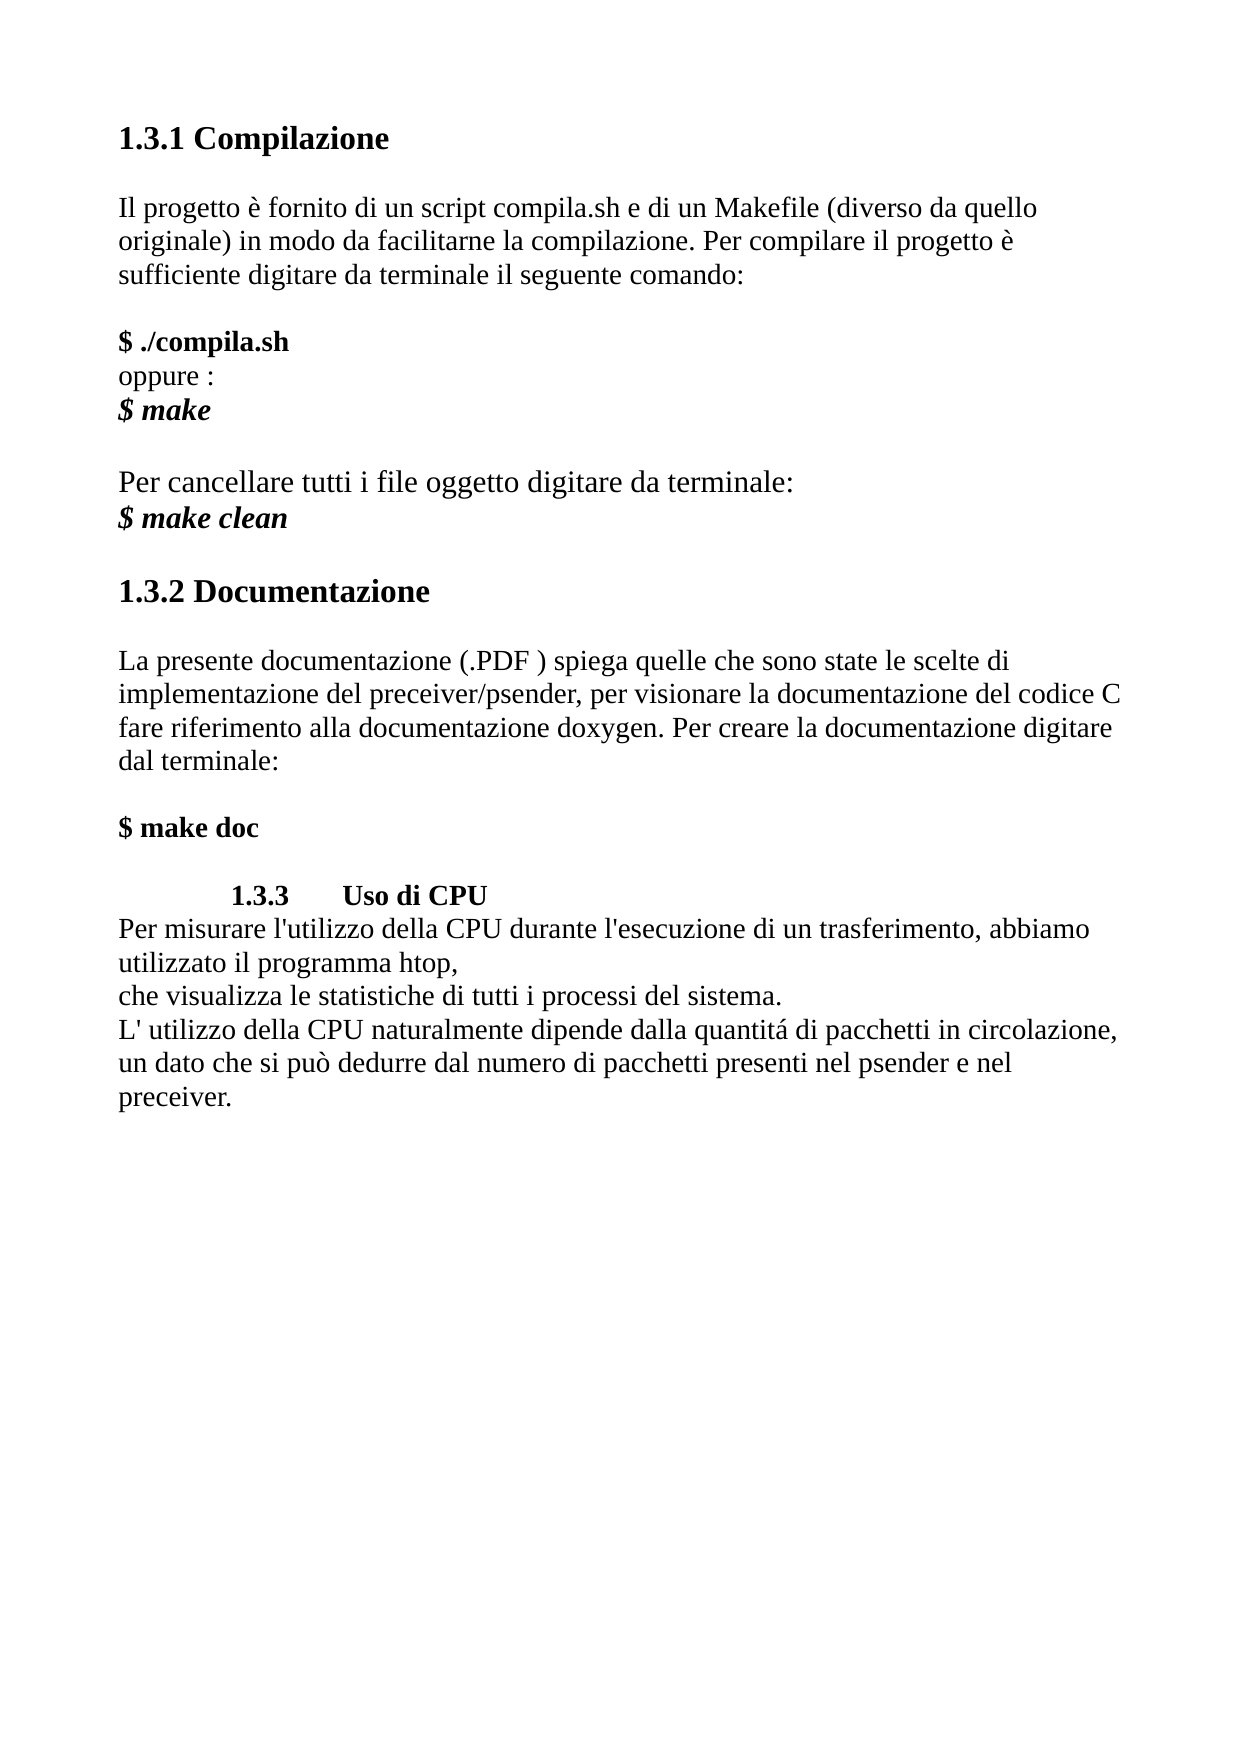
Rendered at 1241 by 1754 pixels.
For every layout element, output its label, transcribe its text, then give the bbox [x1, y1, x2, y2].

text 1.3.2 Documentazione [118, 571, 1122, 609]
text L' utilizzo della CPU naturalmente dipende dalla quantitá di pacchetti in circolazione, un dato che si può dedurre dal numero di pacchetti presenti nel psender e nel preceiver. [118, 1012, 1122, 1112]
text La presente documentazione (.PDF ) spiega quelle che sono state le scelte di implementazione del preceiver/psender, per visionare la documentazione del codice C fare riferimento alla documentazione doxygen. Per creare la documentazione digitare dal terminale: [118, 643, 1122, 777]
text che visualizza le statistiche di tutti i processi del sistema. [118, 978, 1122, 1012]
text $ make [118, 391, 1122, 427]
text 1.3.1 Compilazione [118, 118, 1122, 156]
text $ make clean [118, 499, 1122, 535]
text Il progetto è fornito di un script compila.sh e di un Makefile (diverso da quello originale) in modo da facilitarne la compilazione. Per compilare il progetto è sufficiente digitare da terminale il seguente comando: [118, 190, 1122, 291]
text $ ./compila.sh [118, 324, 1122, 358]
text oppure : [118, 358, 1122, 391]
text Per cancellare tutti i file oggetto digitare da terminale: [118, 463, 1122, 499]
list Uso di CPU [231, 878, 1122, 911]
text $ make doc [118, 811, 1122, 844]
text Per misurare l'utilizzo della CPU durante l'esecuzione di un trasferimento, abbiamo utilizzato il programma htop, [118, 911, 1122, 978]
